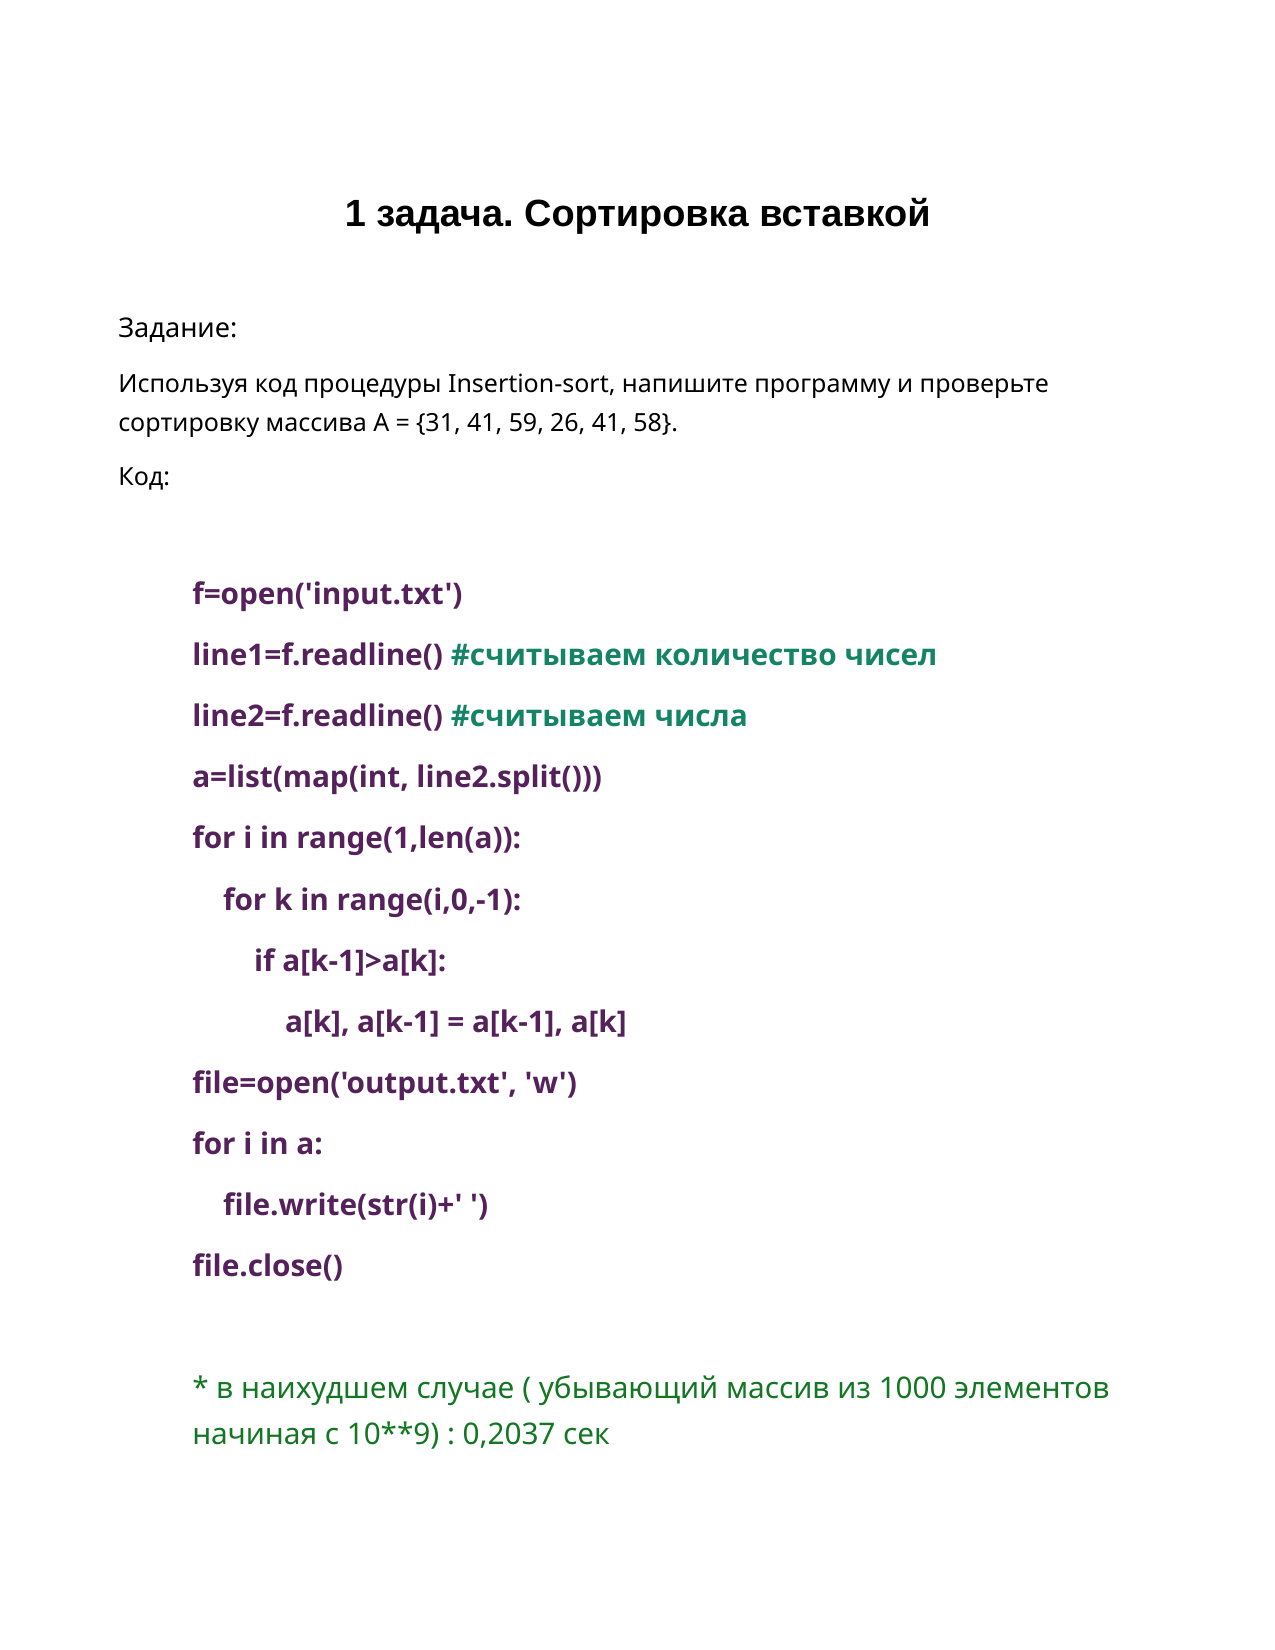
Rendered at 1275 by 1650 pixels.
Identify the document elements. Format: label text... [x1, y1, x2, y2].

text file.write(str(i)+' ') [192, 1183, 1157, 1224]
text file.close() [192, 1244, 1157, 1285]
text file=open('output.txt', 'w') [192, 1061, 1157, 1102]
text line1=f.readline() #считываем количество чисел [192, 634, 1157, 674]
text for i in range(1,len(a)): [192, 817, 1157, 857]
text * в наихудшем случае ( убывающий массив из 1000 элементов начиная с 10**9) : 0,2037 сек [192, 1366, 1157, 1453]
text Используя код процедуры Insertion-sort, напишите программу и проверьте сортировку массива A = {31, 41, 59, 26, 41, 58}. [118, 365, 1157, 438]
text for i in a: [192, 1122, 1157, 1163]
text line2=f.readline() #считываем числа [192, 695, 1157, 735]
text for k in range(i,0,-1): [192, 878, 1157, 918]
text Код: [118, 458, 1157, 492]
text if a[k-1]>a[k]: [192, 939, 1157, 979]
subtitle 1 задача. Сортировка вставкой [118, 191, 1157, 235]
text f=open('input.txt') [192, 573, 1157, 613]
text a[k], a[k-1] = a[k-1], a[k] [192, 1000, 1157, 1041]
text Задание: [118, 308, 1157, 345]
text a=list(map(int, line2.split())) [192, 756, 1157, 796]
